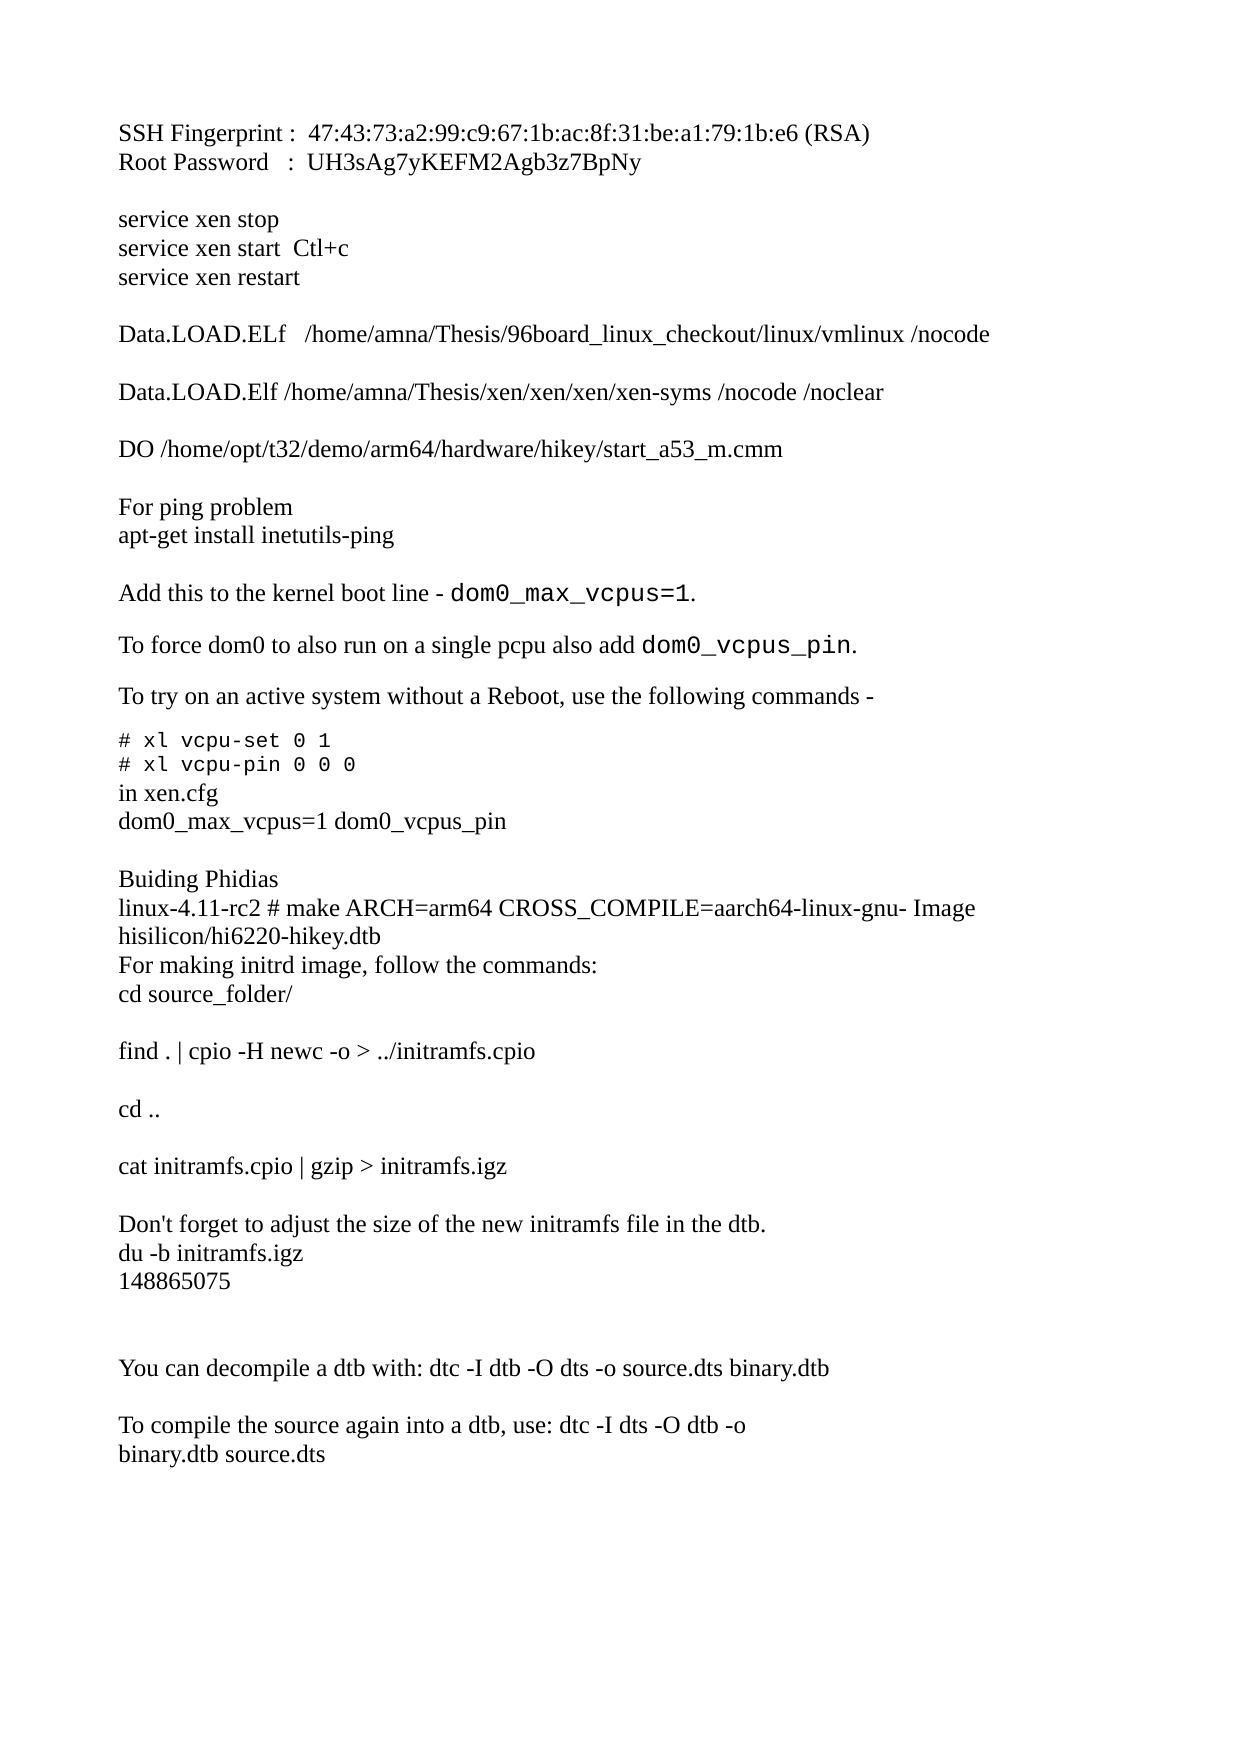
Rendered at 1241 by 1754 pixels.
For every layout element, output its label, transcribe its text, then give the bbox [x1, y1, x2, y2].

text Add this to the kernel boot line - dom0_max_vcpus=1. [118, 578, 1122, 609]
text You can decompile a dtb with: dtc -I dtb -O dts -o source.dts binary.dtb To compile the source again into a dtb, use: dtc -I dts -O dtb -o binary.dtb source.dts [118, 1295, 1122, 1468]
text To try on an active system without a Reboot, use the following commands - [118, 681, 1122, 710]
text 148865075 [118, 1266, 1122, 1295]
text linux-4.11-rc2 # make ARCH=arm64 CROSS_COMPILE=aarch64-linux-gnu- Image hisilicon/hi6220-hikey.dtb [118, 893, 1122, 950]
text Root Password : UH3sAg7yKEFM2Agb3z7BpNy [118, 147, 1122, 176]
text # xl vcpu-pin 0 0 0 [118, 754, 1122, 778]
text dom0_max_vcpus=1 dom0_vcpus_pin [118, 806, 1122, 835]
text service xen restart [118, 262, 1122, 291]
text cd source_folder/ find . | cpio -H newc -o > ../initramfs.cpio cd .. cat initramfs.cpio | gzip > initramfs.igz Don't forget to adjust the size of the new initramfs file in the dtb. [118, 979, 1122, 1238]
text # xl vcpu-set 0 1 [118, 730, 1122, 754]
text apt-get install inetutils-ping [118, 521, 1122, 549]
text Buiding Phidias [118, 864, 1122, 893]
text du -b initramfs.igz [118, 1238, 1122, 1266]
text service xen stop [118, 204, 1122, 233]
text Data.LOAD.Elf /home/amna/Thesis/xen/xen/xen/xen-syms /nocode /noclear [118, 377, 1122, 406]
text DO /home/opt/t32/demo/arm64/hardware/hikey/start_a53_m.cmm [118, 434, 1122, 463]
text For ping problem [118, 492, 1122, 521]
text To force dom0 to also run on a single pcpu also add dom0_vcpus_pin. [118, 630, 1122, 661]
text Data.LOAD.ELf /home/amna/Thesis/96board_linux_checkout/linux/vmlinux /nocode [118, 319, 1122, 348]
text service xen start Ctl+c [118, 233, 1122, 262]
text in xen.cfg [118, 778, 1122, 806]
text For making initrd image, follow the commands: [118, 950, 1122, 979]
text SSH Fingerprint : 47:43:73:a2:99:c9:67:1b:ac:8f:31:be:a1:79:1b:e6 (RSA) [118, 118, 1122, 147]
